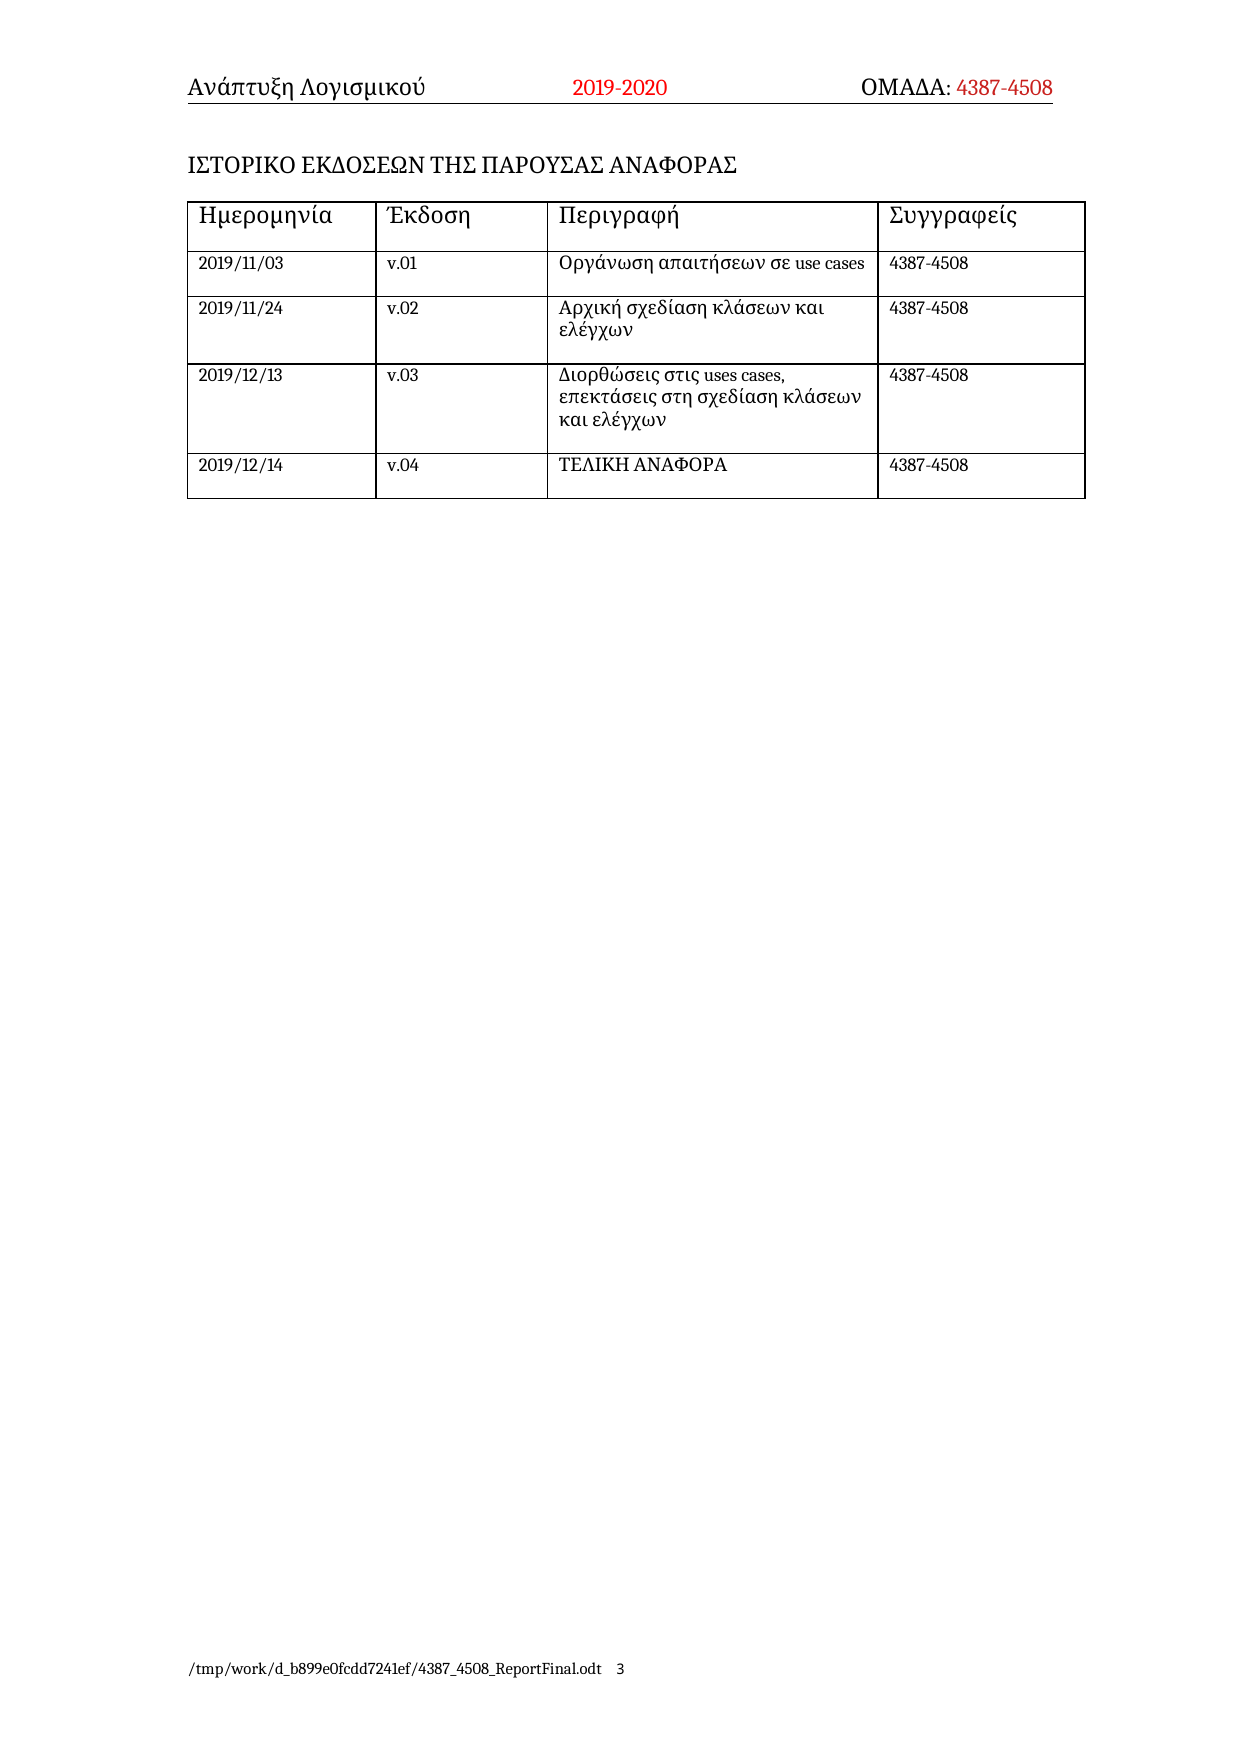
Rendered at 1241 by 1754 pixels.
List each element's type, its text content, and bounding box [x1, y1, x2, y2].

table_header Ημερομηνία [188, 203, 375, 251]
table_header Περιγραφή [548, 203, 877, 251]
text ΙΣΤΟΡΙΚΟ ΕΚΔΟΣΕΩΝ ΤΗΣ ΠΑΡΟΥΣΑΣ ΑΝΑΦΟΡΑΣ [187, 153, 1053, 179]
table_cell Αρχική σχεδίαση κλάσεων και ελέγχων [548, 297, 877, 363]
table_header Έκδοση [377, 203, 547, 251]
table_cell v.02 [377, 297, 547, 363]
table_cell 2019/12/14 [188, 454, 375, 497]
table_cell 4387-4508 [879, 454, 1084, 497]
table_cell 2019/11/24 [188, 297, 375, 363]
table_cell 4387-4508 [879, 252, 1084, 296]
table_header Συγγραφείς [879, 203, 1084, 251]
table_cell 4387-4508 [879, 297, 1084, 363]
table_cell Οργάνωση απαιτήσεων σε use cases [548, 252, 877, 296]
table_cell Διορθώσεις στις uses cases, επεκτάσεις στη σχεδίαση κλάσεων και ελέγχων [548, 365, 877, 453]
table_cell 2019/12/13 [188, 365, 375, 453]
table_cell 2019/11/03 [188, 252, 375, 296]
table_cell v.01 [377, 252, 547, 296]
table_cell 4387-4508 [879, 365, 1084, 453]
table_cell v.04 [377, 454, 547, 497]
table_cell v.03 [377, 365, 547, 453]
table_cell ΤΕΛΙΚΗ ΑΝΑΦΟΡΑ [548, 454, 877, 497]
